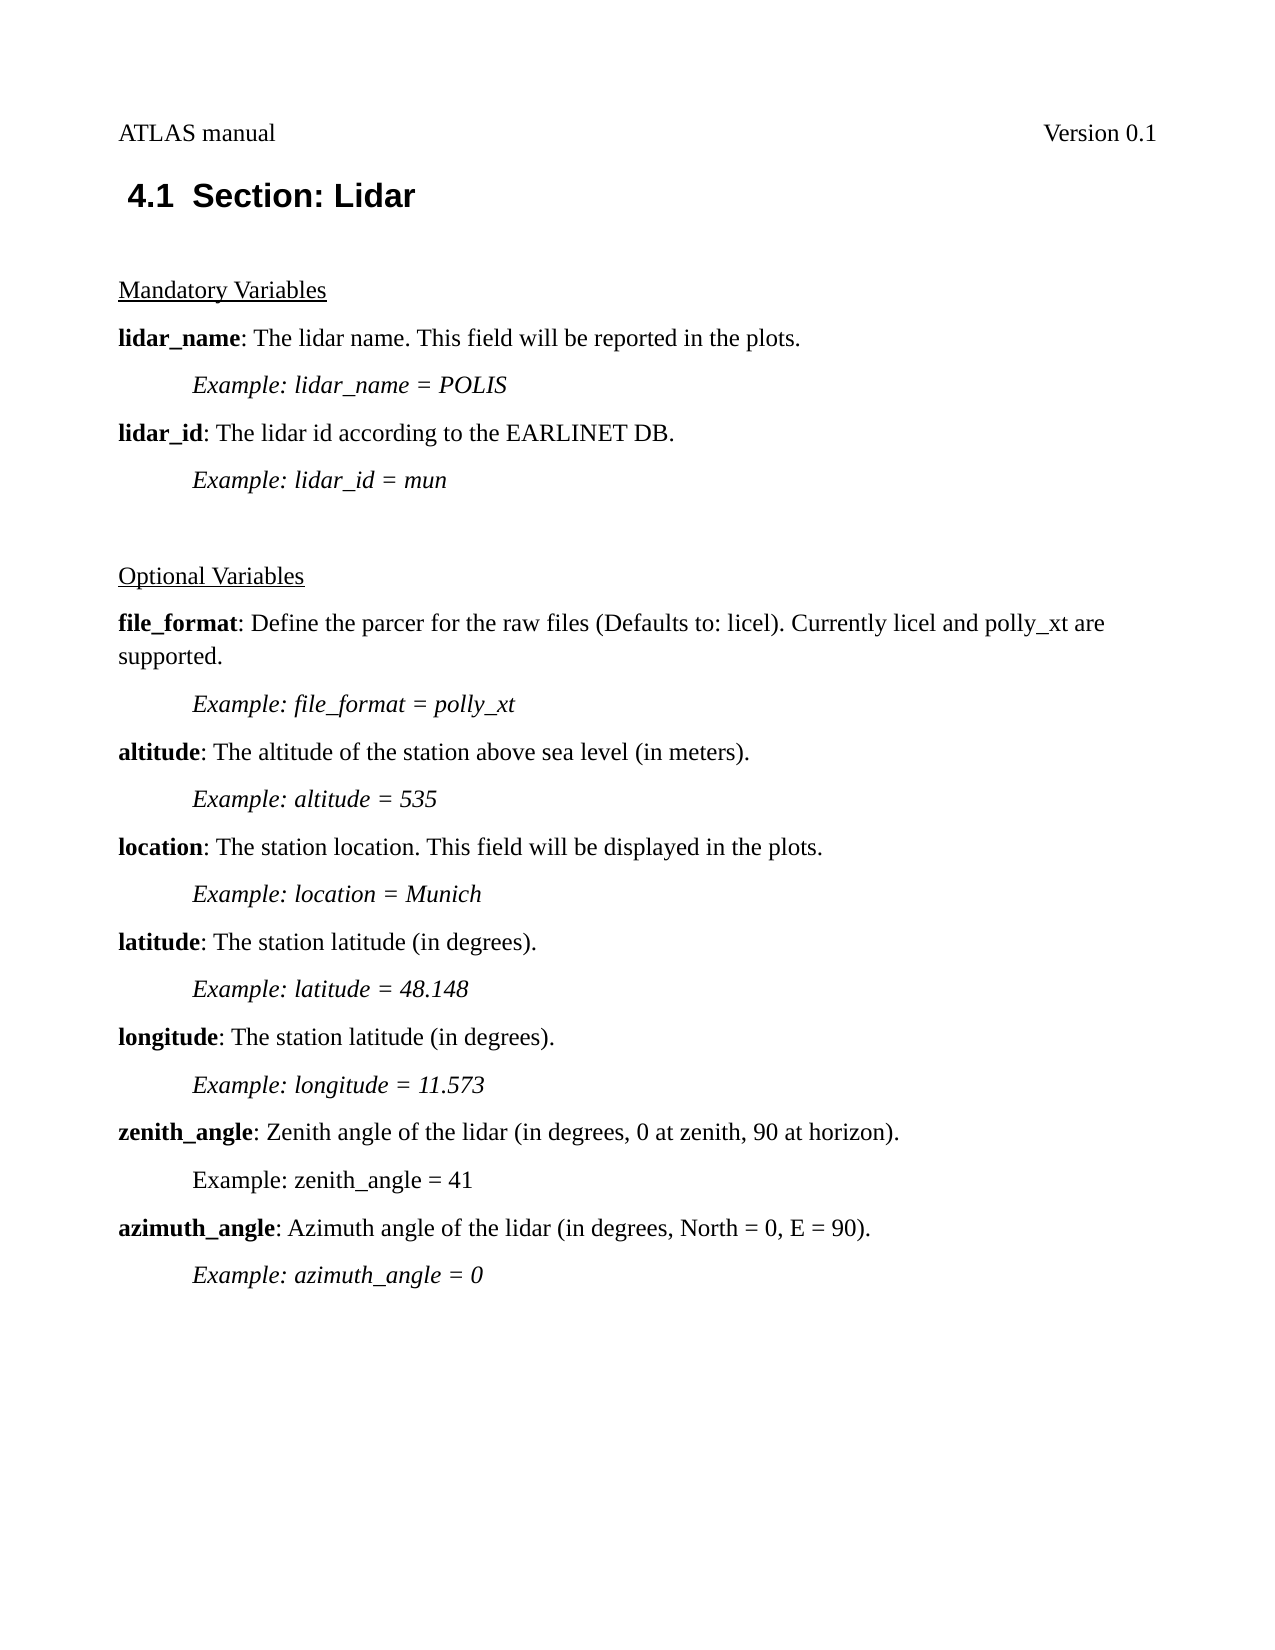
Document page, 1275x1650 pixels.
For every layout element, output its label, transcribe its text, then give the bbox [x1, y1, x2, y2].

text Optional Variables [118, 561, 1157, 589]
subtitle Section: Lidar [118, 176, 1157, 215]
text latitude: The station latitude (in degrees). [118, 927, 1157, 956]
text Example: latitude = 48.148 [118, 974, 1157, 1003]
text file_format: Define the parcer for the raw files (Defaults to: licel). Currently licel and polly_xt are supported. [118, 608, 1157, 670]
text Example: longitude = 11.573 [118, 1070, 1157, 1098]
text Example: azimuth_angle = 0 [118, 1260, 1157, 1289]
text zenith_angle: Zenith angle of the lidar (in degrees, 0 at zenith, 90 at horizon). [118, 1117, 1157, 1146]
text lidar_name: The lidar name. This field will be reported in the plots. [118, 323, 1157, 351]
text Example: location = Munich [118, 879, 1157, 908]
text Example: altitude = 535 [118, 784, 1157, 813]
text lidar_id: The lidar id according to the EARLINET DB. [118, 418, 1157, 447]
text Example: file_format = polly_xt [118, 689, 1157, 718]
text longitude: The station latitude (in degrees). [118, 1022, 1157, 1051]
text altitude: The altitude of the station above sea level (in meters). [118, 737, 1157, 765]
text azimuth_angle: Azimuth angle of the lidar (in degrees, North = 0, E = 90). [118, 1213, 1157, 1241]
text Example: lidar_id = mun [118, 466, 1157, 494]
text Example: zenith_angle = 41 [118, 1165, 1157, 1194]
text Mandatory Variables [118, 275, 1157, 304]
text location: The station location. This field will be displayed in the plots. [118, 832, 1157, 861]
text Example: lidar_name = POLIS [118, 370, 1157, 399]
